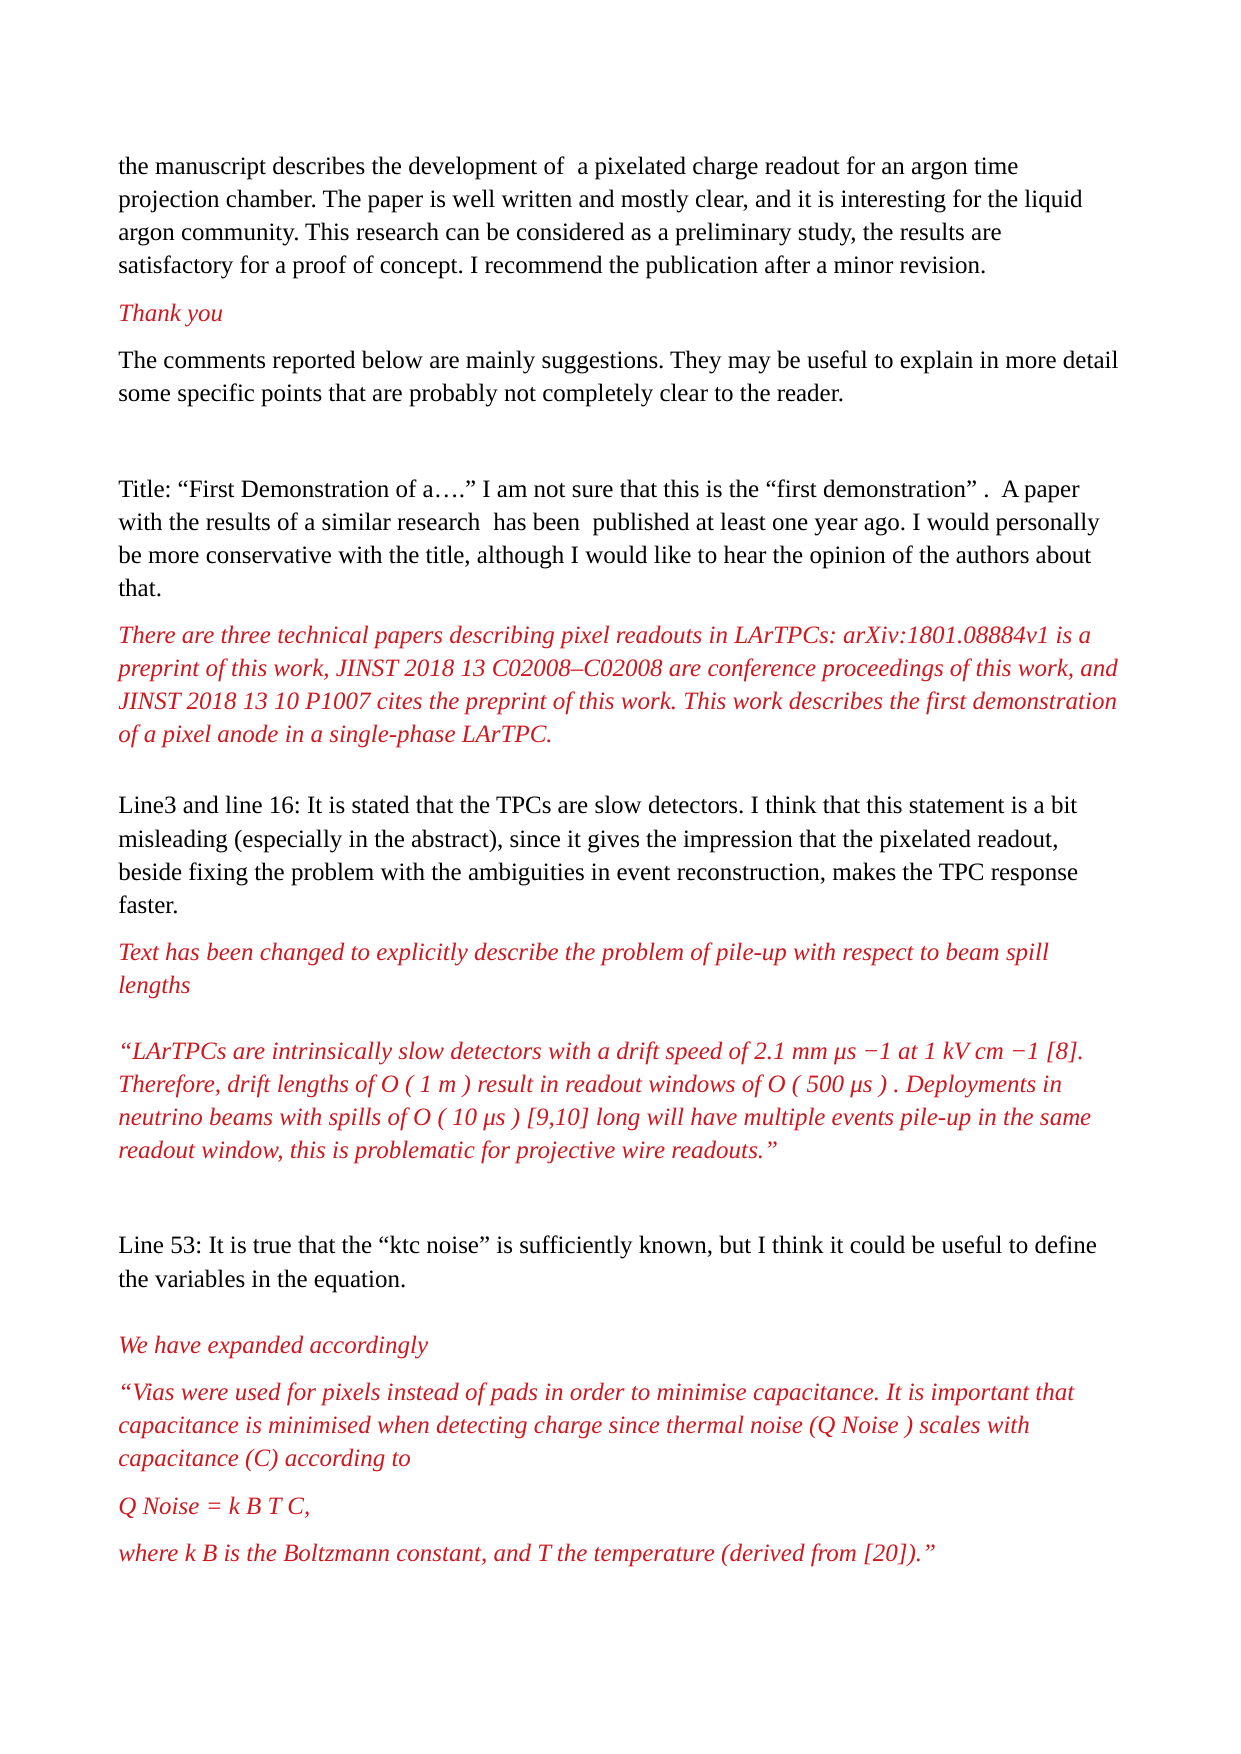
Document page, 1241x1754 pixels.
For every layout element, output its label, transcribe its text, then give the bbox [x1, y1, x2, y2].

text There are three technical papers describing pixel readouts in LArTPCs: arXiv:1801.08884v1 is a preprint of this work, JINST 2018 13 C02008–C02008 are conference proceedings of this work, and JINST 2018 13 10 P1007 cites the preprint of this work. This work describes the first demonstration of a pixel anode in a single-phase LArTPC. [118, 620, 1122, 748]
text the manuscript describes the development of a pixelated charge readout for an argon time projection chamber. The paper is well written and mostly clear, and it is interesting for the liquid argon community. This research can be considered as a preliminary study, the results are satisfactory for a proof of concept. I recommend the publication after a minor revision. [118, 118, 1122, 279]
text where k B is the Boltzmann constant, and T the temperature (derived from [20]).” [118, 1538, 1122, 1567]
text Line3 and line 16: It is stated that the TPCs are slow detectors. I think that this statement is a bit misleading (especially in the abstract), since it gives the impression that the pixelated readout, beside fixing the problem with the ambiguities in event reconstruction, makes the TPC response faster. [118, 791, 1122, 918]
text Text has been changed to explicitly describe the problem of pile-up with respect to beam spill lengths “LArTPCs are intrinsically slow detectors with a drift speed of 2.1 mm μs −1 at 1 kV cm −1 [8]. Therefore, drift lengths of O ( 1 m ) result in readout windows of O ( 500 μs ) . Deployments in neutrino beams with spills of O ( 10 μs ) [9,10] long will have multiple events pile-up in the same readout window, this is problematic for projective wire readouts.” [118, 937, 1122, 1164]
text Q Noise = k B T C, [118, 1491, 1122, 1520]
text “Vias were used for pixels instead of pads in order to minimise capacitance. It is important that capacitance is minimised when detecting charge since thermal noise (Q Noise ) scales with capacitance (C) according to [118, 1377, 1122, 1472]
text Line 53: It is true that the “ktc noise” is sufficiently known, but I think it could be useful to define the variables in the equation. We have expanded accordingly [118, 1231, 1122, 1358]
text Title: “First Demonstration of a….” I am not sure that this is the “first demonstration” . A paper with the results of a similar research has been published at least one year ago. I would personally be more conservative with the title, although I would like to hear the opinion of the authors about that. [118, 474, 1122, 601]
text Thank you [118, 298, 1122, 327]
text The comments reported below are mainly suggestions. They may be useful to explain in more detail some specific points that are probably not completely clear to the reader. [118, 345, 1122, 407]
